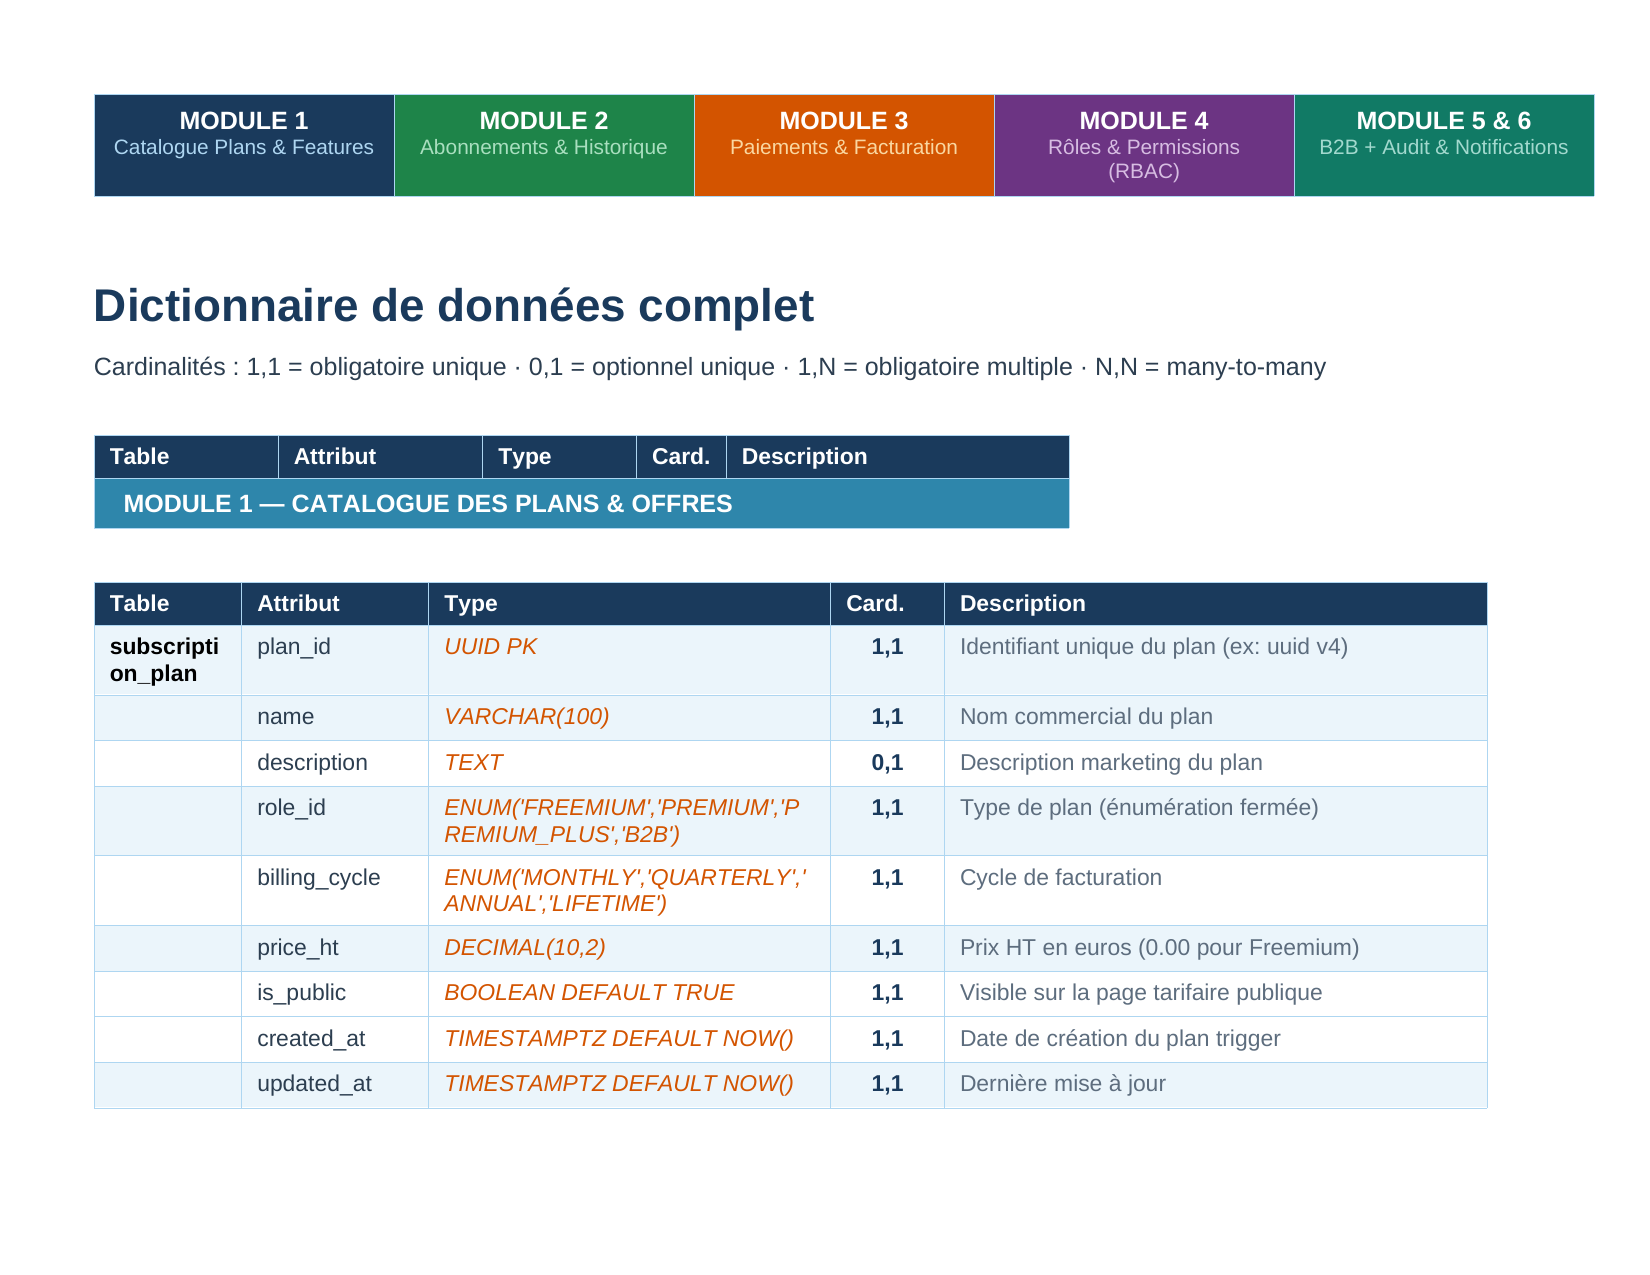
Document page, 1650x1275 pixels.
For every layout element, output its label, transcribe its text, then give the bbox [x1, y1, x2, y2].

table_cell DECIMAL(10,2) [429, 926, 830, 971]
table_cell UUID PK [429, 626, 830, 694]
table_cell TEXT [429, 741, 830, 786]
table_cell 1,1 [831, 696, 944, 740]
table_cell 1,1 [831, 1063, 944, 1107]
table_cell role_id [242, 787, 428, 855]
table_cell Cycle de facturation [945, 856, 1487, 925]
table_cell [95, 972, 241, 1016]
table_cell price_ht [242, 926, 428, 971]
table_header MODULE 1 Catalogue Plans & Features [95, 95, 394, 196]
table_cell [95, 741, 241, 786]
table_cell Prix HT en euros (0.00 pour Freemium) [945, 926, 1487, 971]
table_cell 1,1 [831, 926, 944, 971]
table_header MODULE 2 Abonnements & Historique [395, 95, 694, 196]
table_cell Dernière mise à jour [945, 1063, 1487, 1107]
table_cell [95, 1063, 241, 1107]
table_header Type [483, 436, 636, 478]
table_cell 1,1 [831, 856, 944, 925]
table_cell name [242, 696, 428, 740]
table_cell TIMESTAMPTZ DEFAULT NOW() [429, 1017, 830, 1062]
table_cell [95, 856, 241, 925]
table_cell 0,1 [831, 741, 944, 786]
table_cell Identifiant unique du plan (ex: uuid v4) [945, 626, 1487, 694]
table_header MODULE 5 & 6 B2B + Audit & Notifications [1295, 95, 1594, 196]
table_cell plan_id [242, 626, 428, 694]
table_cell billing_cycle [242, 856, 428, 925]
table_cell ENUM('MONTHLY','QUARTERLY','ANNUAL','LIFETIME') [429, 856, 830, 925]
table_cell VARCHAR(100) [429, 696, 830, 740]
table_header MODULE 3 Paiements & Facturation [695, 95, 994, 196]
table_cell Nom commercial du plan [945, 696, 1487, 740]
table_cell updated_at [242, 1063, 428, 1107]
table_header Card. [637, 436, 726, 478]
table_header Attribut [242, 583, 428, 625]
table_cell Visible sur la page tarifaire publique [945, 972, 1487, 1016]
table_header Description [727, 436, 1069, 478]
table_cell MODULE 1 — CATALOGUE DES PLANS & OFFRES [95, 479, 1069, 528]
table_cell ENUM('FREEMIUM','PREMIUM','PREMIUM_PLUS','B2B') [429, 787, 830, 855]
table_cell description [242, 741, 428, 786]
table_cell [95, 787, 241, 855]
table_cell subscription_plan [95, 626, 241, 694]
table_cell is_public [242, 972, 428, 1016]
table_cell created_at [242, 1017, 428, 1062]
table_cell [95, 926, 241, 971]
table_cell TIMESTAMPTZ DEFAULT NOW() [429, 1063, 830, 1107]
table_cell 1,1 [831, 626, 944, 694]
table_header Description [945, 583, 1487, 625]
table_cell [95, 696, 241, 740]
table_cell 1,1 [831, 1017, 944, 1062]
table_cell Description marketing du plan [945, 741, 1487, 786]
table_cell Date de création du plan trigger [945, 1017, 1487, 1062]
table_header Table [95, 583, 241, 625]
table_header Type [429, 583, 830, 625]
table_cell BOOLEAN DEFAULT TRUE [429, 972, 830, 1016]
table_header Table [95, 436, 278, 478]
table_header MODULE 4 Rôles & Permissions (RBAC) [995, 95, 1294, 196]
table_header Attribut [279, 436, 482, 478]
table_cell 1,1 [831, 787, 944, 855]
subtitle Dictionnaire de données complet [94, 279, 1556, 331]
table_cell 1,1 [831, 972, 944, 1016]
table_cell Type de plan (énumération fermée) [945, 787, 1487, 855]
text Cardinalités : 1,1 = obligatoire unique · 0,1 = optionnel unique · 1,N = obligatoire multiple · N,N = many-to-many [94, 352, 1556, 381]
table_cell [95, 1017, 241, 1062]
table_header Card. [831, 583, 944, 625]
